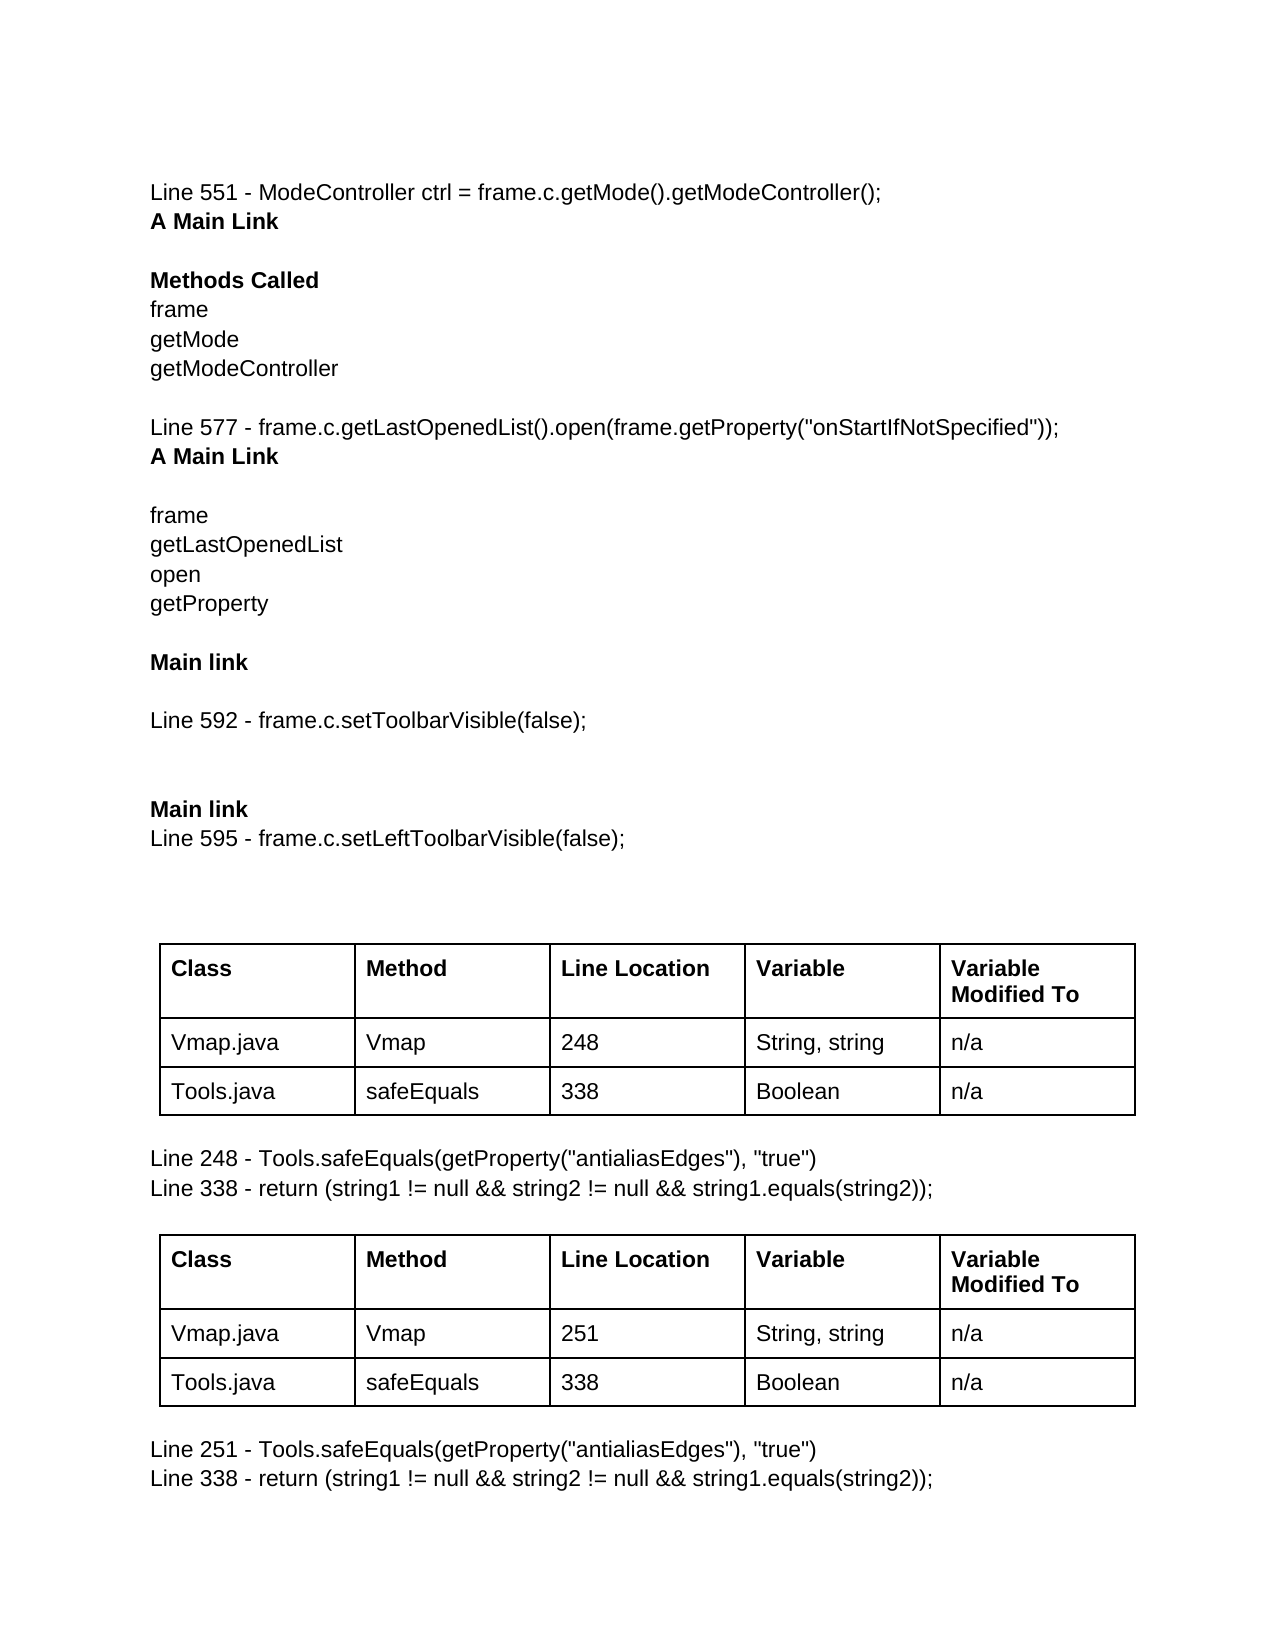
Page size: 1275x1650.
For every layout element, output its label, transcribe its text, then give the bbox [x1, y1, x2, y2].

table_cell 248 [551, 1019, 744, 1066]
table_cell n/a [941, 1068, 1134, 1114]
table_cell 338 [551, 1068, 744, 1114]
text Line 338 - return (string1 != null && string2 != null && string1.equals(string2)); [150, 1466, 1125, 1492]
text getLastOpenedList [150, 532, 1125, 557]
table_header Line Location [551, 945, 744, 1017]
text Line 551 - ModeController ctrl = frame.c.getMode().getModeController(); [150, 179, 1125, 205]
text frame [150, 297, 1125, 322]
table_header Variable [746, 945, 939, 1017]
table_cell Boolean [746, 1068, 939, 1114]
table_cell n/a [941, 1019, 1134, 1066]
table_header Method [356, 945, 549, 1017]
text Main link [150, 649, 1125, 675]
table_cell safeEquals [356, 1068, 549, 1114]
table_cell n/a [941, 1359, 1134, 1405]
table_header Line Location [551, 1236, 744, 1308]
text open [150, 561, 1125, 587]
text getMode [150, 326, 1125, 352]
table_cell String, string [746, 1310, 939, 1357]
text Line 251 - Tools.safeEquals(getProperty("antialiasEdges"), "true") [150, 1437, 1125, 1462]
text A Main Link [150, 444, 1125, 469]
text getProperty [150, 591, 1125, 616]
table_header Variable Modified To [941, 1236, 1134, 1308]
text Methods Called [150, 267, 1125, 293]
table_header Variable [746, 1236, 939, 1308]
text Line 577 - frame.c.getLastOpenedList().open(frame.getProperty("onStartIfNotSpecified")); [150, 414, 1125, 440]
table_cell String, string [746, 1019, 939, 1066]
table_cell Boolean [746, 1359, 939, 1405]
table_cell Vmap.java [161, 1310, 354, 1357]
table_cell Tools.java [161, 1359, 354, 1405]
text Line 592 - frame.c.setToolbarVisible(false); [150, 708, 1125, 734]
text Main link [150, 796, 1125, 822]
table_header Method [356, 1236, 549, 1308]
table_header Variable Modified To [941, 945, 1134, 1017]
table_cell safeEquals [356, 1359, 549, 1405]
table_cell Vmap [356, 1019, 549, 1066]
text getModeController [150, 356, 1125, 381]
table_cell 338 [551, 1359, 744, 1405]
table_cell 251 [551, 1310, 744, 1357]
table_header Class [161, 1236, 354, 1308]
text Line 338 - return (string1 != null && string2 != null && string1.equals(string2)); [150, 1175, 1125, 1201]
table_cell Tools.java [161, 1068, 354, 1114]
text frame [150, 502, 1125, 528]
table_cell n/a [941, 1310, 1134, 1357]
table_cell Vmap.java [161, 1019, 354, 1066]
table_cell Vmap [356, 1310, 549, 1357]
text Line 248 - Tools.safeEquals(getProperty("antialiasEdges"), "true") [150, 1146, 1125, 1171]
text Line 595 - frame.c.setLeftToolbarVisible(false); [150, 826, 1125, 851]
text A Main Link [150, 209, 1125, 234]
table_header Class [161, 945, 354, 1017]
